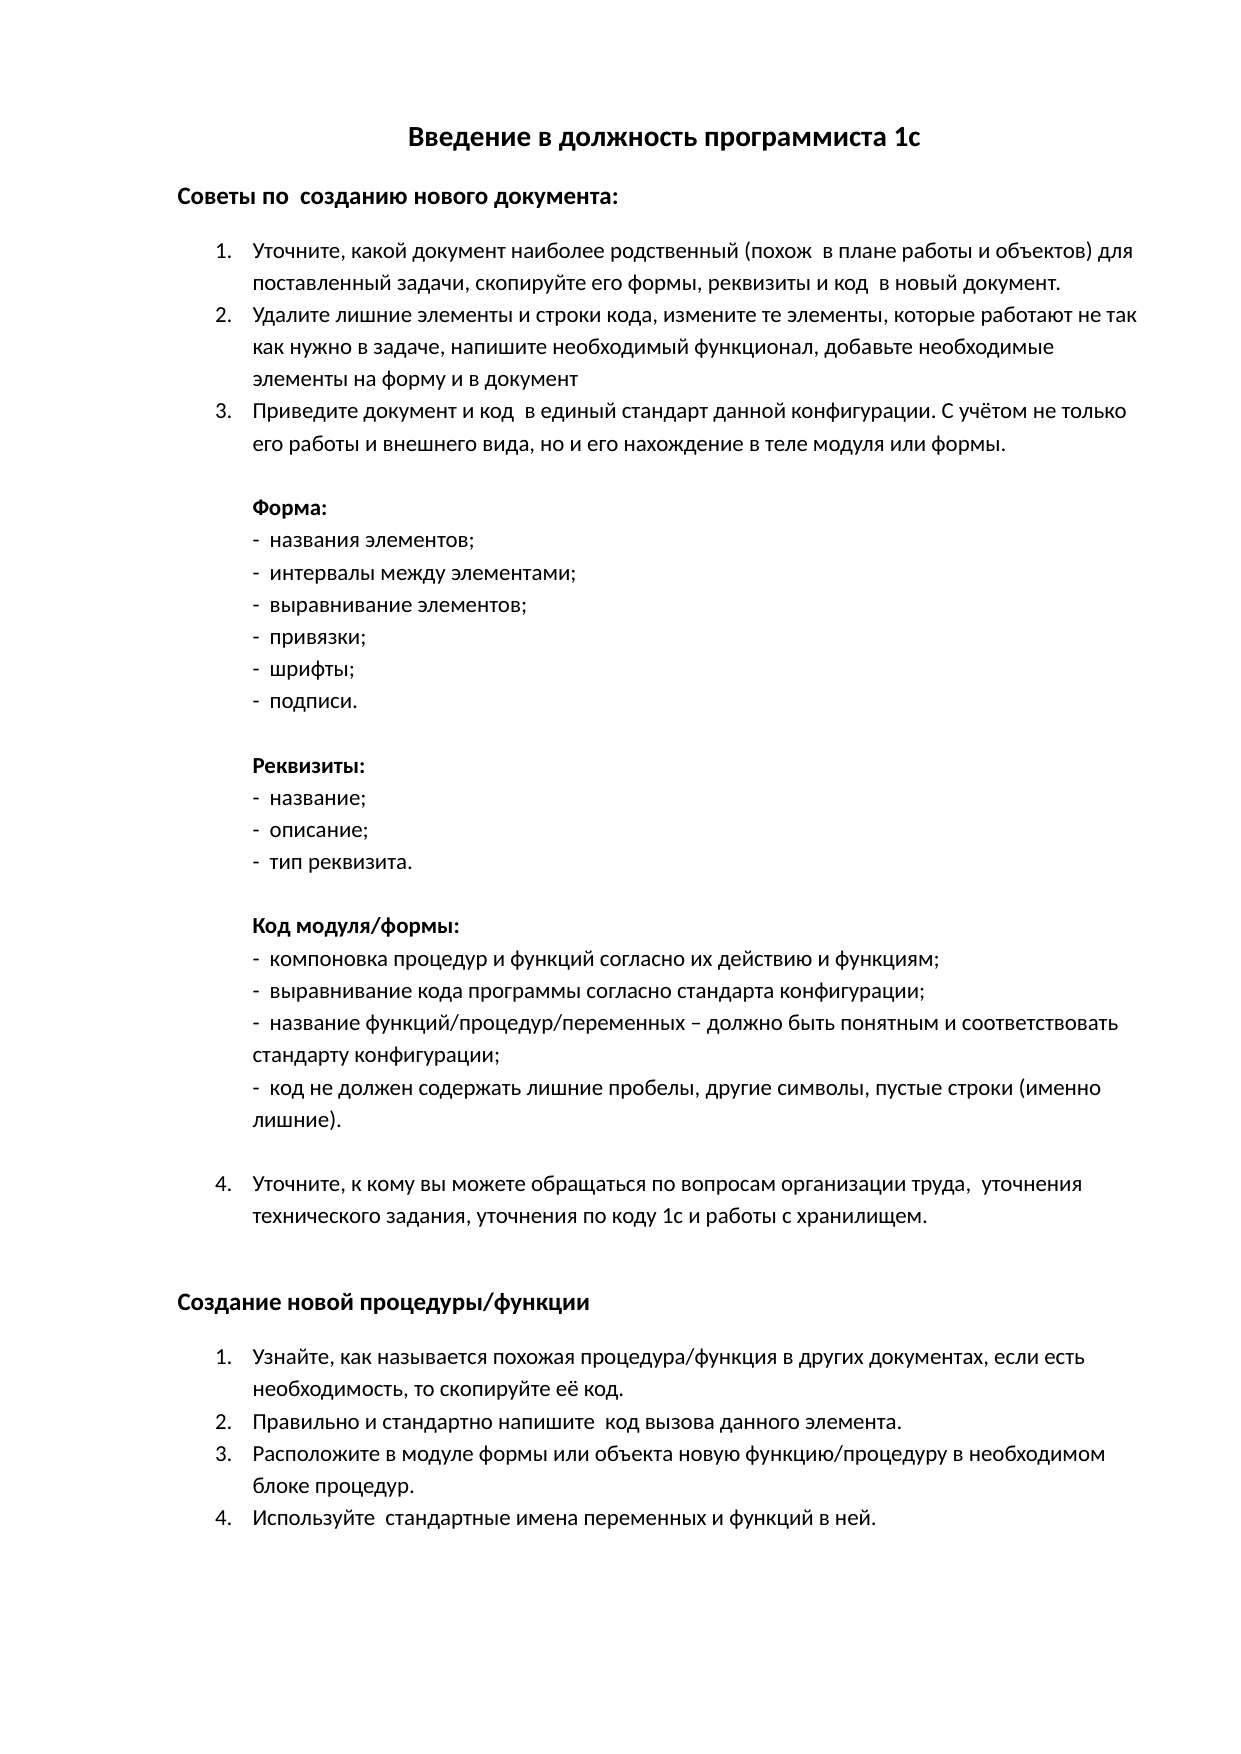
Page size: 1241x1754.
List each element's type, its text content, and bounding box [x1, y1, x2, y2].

text Введение в должность программиста 1с [177, 118, 1152, 154]
list Правильно и стандартно напишите код вызова данного элемента. [215, 1407, 1152, 1435]
list Реквизиты: [252, 751, 1152, 779]
list - подписи. [252, 686, 1152, 714]
list Узнайте, как называется похожая процедура/функция в других документах, если есть необходимость, то скопируйте её код. [215, 1342, 1152, 1403]
list Расположите в модуле формы или объекта новую функцию/процедуру в необходимом блоке процедур. [215, 1439, 1152, 1499]
list - шрифты; [252, 654, 1152, 682]
list Уточните, какой документ наиболее родственный (похож в плане работы и объектов) для поставленный задачи, скопируйте его формы, реквизиты и код в новый документ. [215, 236, 1152, 296]
list Код модуля/формы: [252, 912, 1152, 940]
list Удалите лишние элементы и строки кода, измените те элементы, которые работают не так как нужно в задаче, напишите необходимый функционал, добавьте необходимые элементы на форму и в документ [215, 300, 1152, 392]
list Приведите документ и код в единый стандарт данной конфигурации. С учётом не только его работы и внешнего вида, но и его нахождение в теле модуля или формы. [215, 397, 1152, 457]
list - код не должен содержать лишние пробелы, другие символы, пустые строки (именно лишние). [252, 1073, 1152, 1133]
list - название; [252, 783, 1152, 811]
list - выравнивание кода программы согласно стандарта конфигурации; [252, 976, 1152, 1004]
list - название функций/процедур/переменных – должно быть понятным и соответствовать стандарту конфигурации; [252, 1008, 1152, 1068]
list Форма: [252, 493, 1152, 521]
list - выравнивание элементов; [252, 590, 1152, 618]
list - привязки; [252, 622, 1152, 650]
list Используйте стандартные имена переменных и функций в ней. [215, 1503, 1152, 1531]
list - названия элементов; [252, 525, 1152, 553]
list - описание; [252, 815, 1152, 843]
list - интервалы между элементами; [252, 558, 1152, 586]
text Советы по созданию нового документа: [177, 180, 1152, 210]
list - компоновка процедур и функций согласно их действию и функциям; [252, 944, 1152, 972]
text Создание новой процедуры/функции [177, 1287, 1152, 1317]
list - тип реквизита. [252, 847, 1152, 875]
list Уточните, к кому вы можете обращаться по вопросам организации труда, уточнения технического задания, уточнения по коду 1с и работы с хранилищем. [215, 1169, 1152, 1229]
